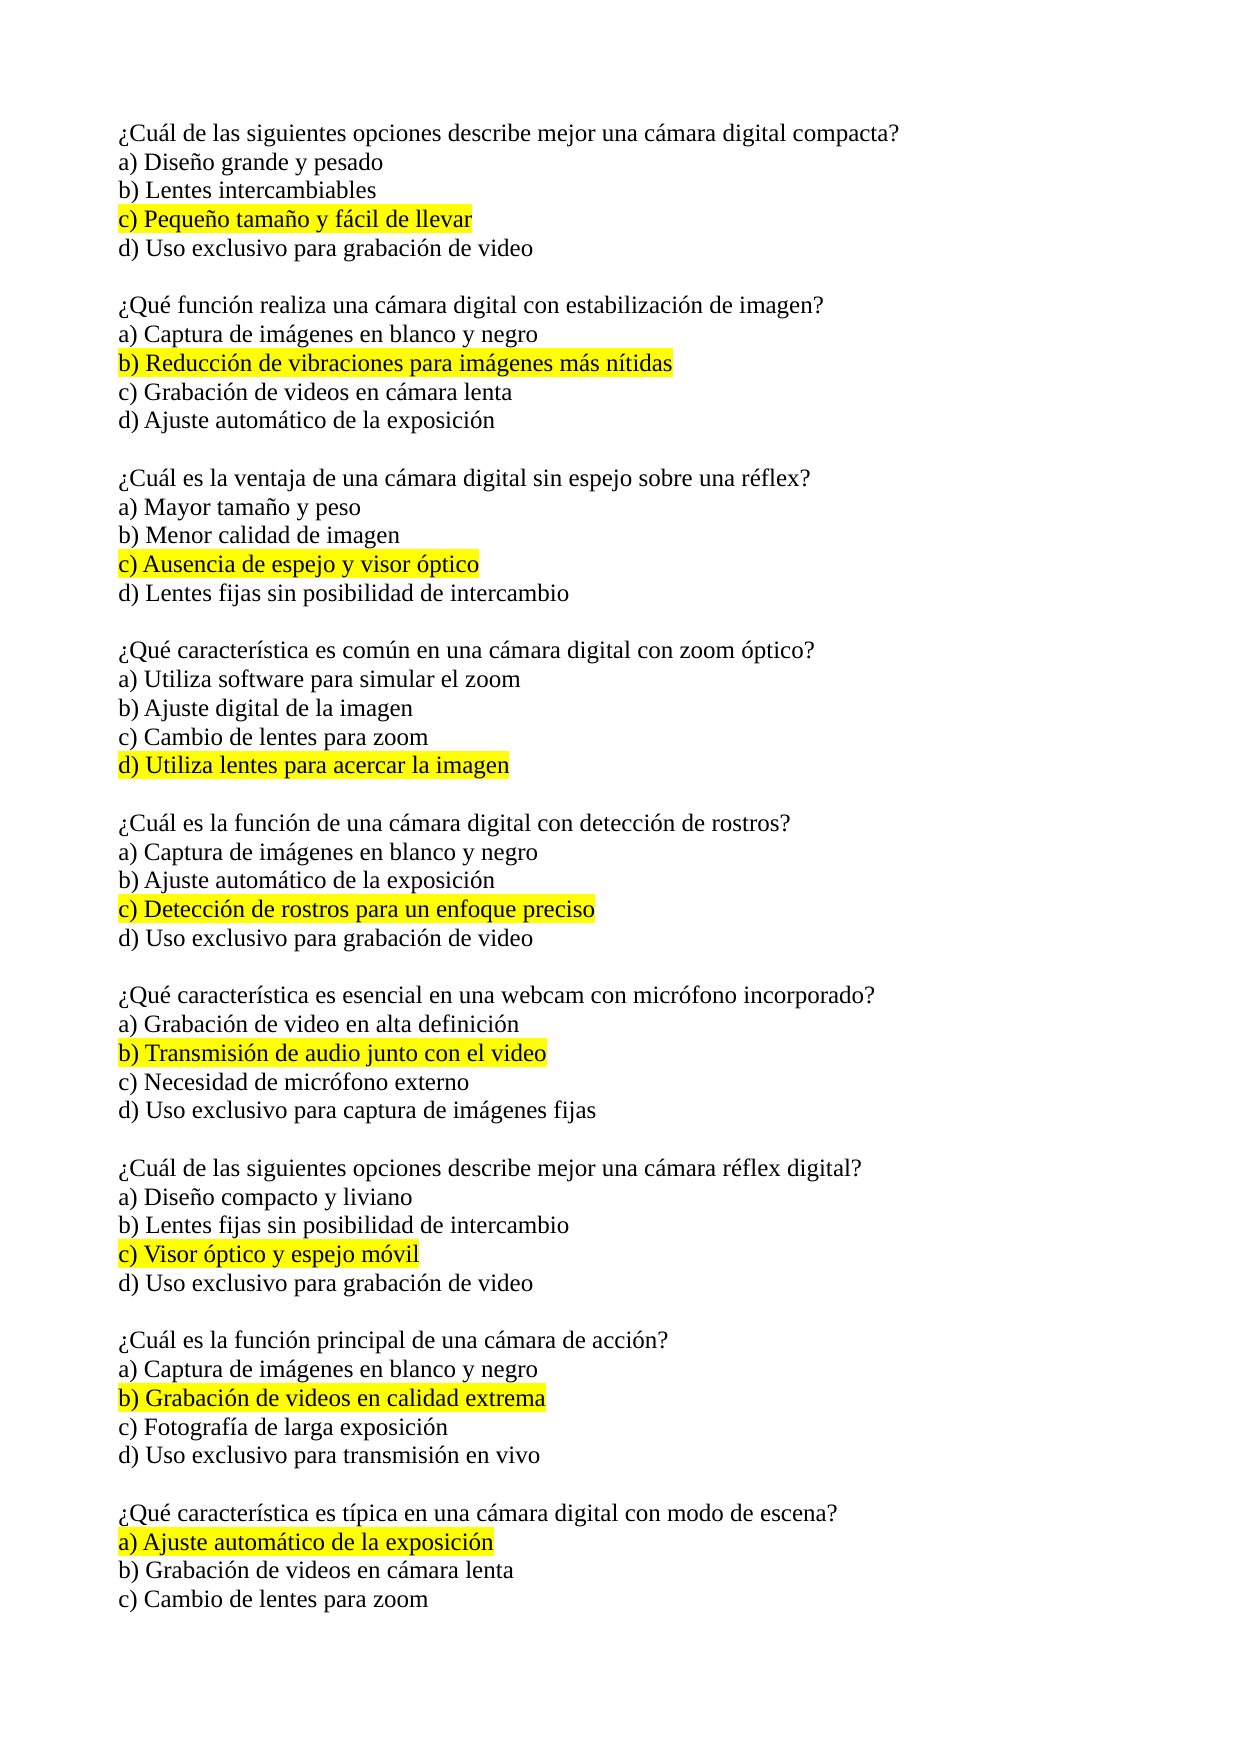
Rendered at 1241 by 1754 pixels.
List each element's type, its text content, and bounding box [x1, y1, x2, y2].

text ¿Qué característica es esencial en una webcam con micrófono incorporado? [118, 981, 1122, 1009]
text ¿Cuál es la ventaja de una cámara digital sin espejo sobre una réflex? [118, 463, 1122, 492]
text c) Cambio de lentes para zoom [118, 1584, 1122, 1613]
text c) Pequeño tamaño y fácil de llevar [118, 204, 1122, 233]
text c) Cambio de lentes para zoom [118, 722, 1122, 751]
text d) Uso exclusivo para grabación de video [118, 923, 1122, 952]
text b) Lentes fijas sin posibilidad de intercambio [118, 1211, 1122, 1239]
text d) Utiliza lentes para acercar la imagen [118, 751, 1122, 779]
text c) Ausencia de espejo y visor óptico [118, 549, 1122, 578]
text b) Lentes intercambiables [118, 176, 1122, 204]
text a) Grabación de video en alta definición [118, 1009, 1122, 1038]
text a) Utiliza software para simular el zoom [118, 664, 1122, 693]
text a) Ajuste automático de la exposición [118, 1527, 1122, 1556]
text d) Uso exclusivo para transmisión en vivo [118, 1441, 1122, 1469]
text c) Detección de rostros para un enfoque preciso [118, 894, 1122, 923]
text c) Visor óptico y espejo móvil [118, 1239, 1122, 1268]
text d) Lentes fijas sin posibilidad de intercambio [118, 578, 1122, 607]
text d) Uso exclusivo para captura de imágenes fijas [118, 1096, 1122, 1124]
text a) Captura de imágenes en blanco y negro [118, 837, 1122, 866]
text a) Captura de imágenes en blanco y negro [118, 319, 1122, 348]
text ¿Qué característica es común en una cámara digital con zoom óptico? [118, 636, 1122, 664]
text a) Mayor tamaño y peso [118, 492, 1122, 521]
text d) Uso exclusivo para grabación de video [118, 233, 1122, 262]
text ¿Cuál es la función de una cámara digital con detección de rostros? [118, 808, 1122, 837]
text b) Transmisión de audio junto con el video [118, 1038, 1122, 1067]
text b) Ajuste automático de la exposición [118, 866, 1122, 894]
text c) Grabación de videos en cámara lenta [118, 377, 1122, 406]
text b) Grabación de videos en cámara lenta [118, 1556, 1122, 1584]
text b) Ajuste digital de la imagen [118, 693, 1122, 722]
text ¿Qué función realiza una cámara digital con estabilización de imagen? [118, 291, 1122, 319]
text a) Diseño compacto y liviano [118, 1182, 1122, 1211]
text ¿Cuál es la función principal de una cámara de acción? [118, 1326, 1122, 1354]
text b) Reducción de vibraciones para imágenes más nítidas [118, 348, 1122, 377]
text c) Necesidad de micrófono externo [118, 1067, 1122, 1096]
text ¿Cuál de las siguientes opciones describe mejor una cámara réflex digital? [118, 1153, 1122, 1182]
text a) Captura de imágenes en blanco y negro [118, 1354, 1122, 1383]
text c) Fotografía de larga exposición [118, 1412, 1122, 1441]
text ¿Qué característica es típica en una cámara digital con modo de escena? [118, 1498, 1122, 1527]
text ¿Cuál de las siguientes opciones describe mejor una cámara digital compacta? [118, 118, 1122, 147]
text a) Diseño grande y pesado [118, 147, 1122, 176]
text d) Ajuste automático de la exposición [118, 406, 1122, 434]
text d) Uso exclusivo para grabación de video [118, 1268, 1122, 1297]
text b) Grabación de videos en calidad extrema [118, 1383, 1122, 1412]
text b) Menor calidad de imagen [118, 521, 1122, 549]
